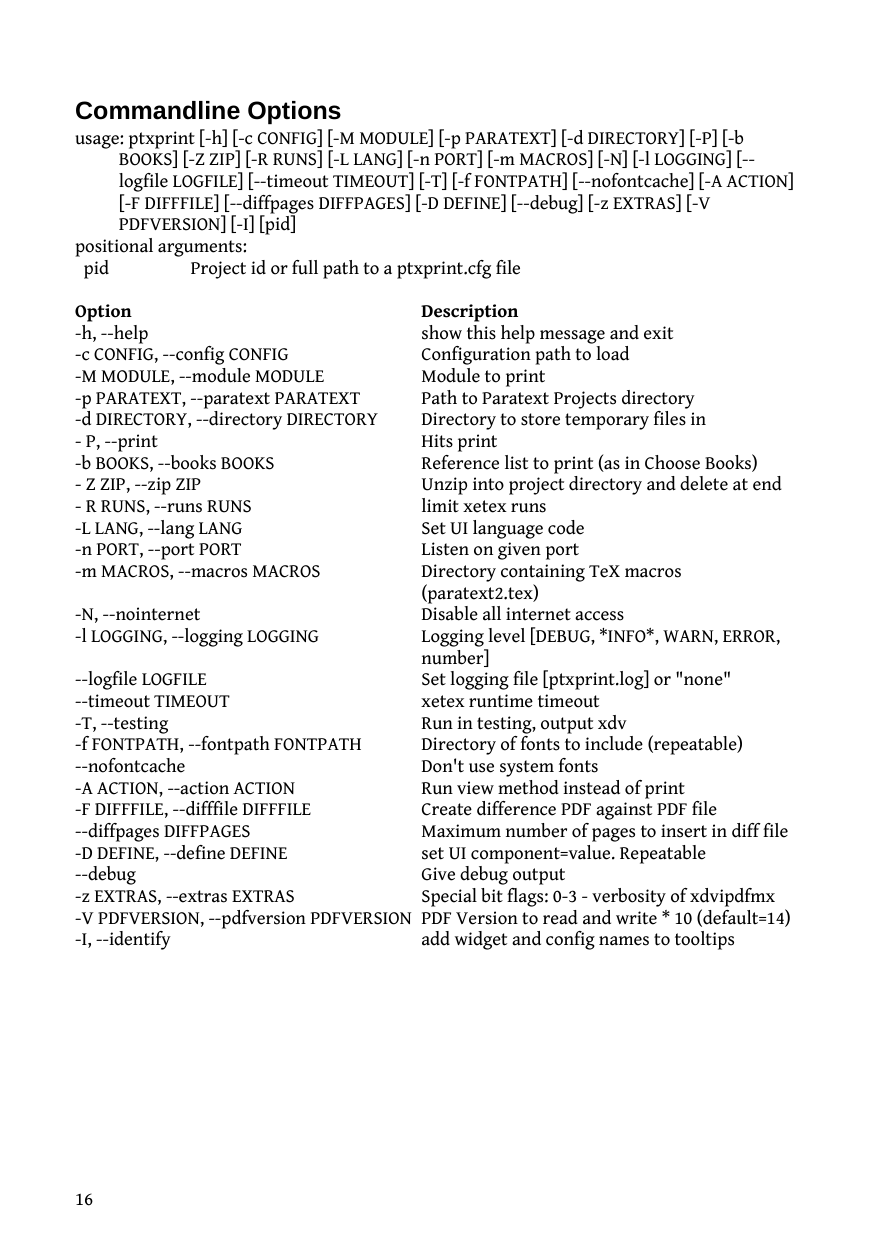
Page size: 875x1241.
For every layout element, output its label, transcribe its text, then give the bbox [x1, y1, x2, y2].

table_cell Directory of fonts to include (repeatable) [421, 735, 799, 756]
table_cell Unzip into project directory and delete at end [421, 475, 799, 496]
table_cell Set logging file [ptxprint.log] or "none" [421, 670, 799, 691]
table_cell -p PARATEXT, --paratext PARATEXT [75, 388, 421, 409]
table_cell --debug [75, 865, 421, 886]
table_cell Configuration path to load [421, 345, 799, 366]
table_cell Give debug output [421, 865, 799, 886]
table_cell show this help message and exit [421, 323, 799, 344]
table_cell Run view method instead of print [421, 778, 799, 799]
table_cell Maximum number of pages to insert in diff file [421, 821, 799, 843]
table_cell -T, --testing [75, 713, 421, 734]
table_cell -h, --help [75, 323, 421, 344]
text pid Project id or full path to a ptxprint.cfg file [75, 258, 799, 279]
table_cell Reference list to print (as in Choose Books) [421, 453, 799, 474]
table_cell xetex runtime timeout [421, 691, 799, 713]
table_cell -n PORT, --port PORT [75, 540, 421, 561]
table_cell limit xetex runs [421, 496, 799, 518]
table_cell Create difference PDF against PDF file [421, 800, 799, 821]
table_cell --nofontcache [75, 756, 421, 778]
text positional arguments: [75, 236, 799, 258]
table_cell -A ACTION, --action ACTION [75, 778, 421, 799]
table_cell -c CONFIG, --config CONFIG [75, 345, 421, 366]
table_cell -l LOGGING, --logging LOGGING [75, 626, 421, 669]
table_cell -m MACROS, --macros MACROS [75, 561, 421, 604]
table_cell -M MODULE, --module MODULE [75, 366, 421, 388]
table_cell Don't use system fonts [421, 756, 799, 778]
table_cell -f FONTPATH, --fontpath FONTPATH [75, 735, 421, 756]
table_cell Module to print [421, 366, 799, 388]
table_cell -L LANG, --lang LANG [75, 518, 421, 539]
table_cell -I, --identify [75, 930, 421, 951]
subtitle Commandline Options [75, 96, 799, 124]
table_cell -b BOOKS, --books BOOKS [75, 453, 421, 474]
table_cell -d DIRECTORY, --directory DIRECTORY [75, 410, 421, 431]
table_cell Directory containing TeX macros (paratext2.tex) [421, 561, 799, 604]
table_cell Logging level [DEBUG, *INFO*, WARN, ERROR, number] [421, 626, 799, 669]
table_header Option [75, 301, 421, 323]
table_cell -F DIFFFILE, --difffile DIFFFILE [75, 800, 421, 821]
table_cell - Z ZIP, --zip ZIP [75, 475, 421, 496]
table_cell --logfile LOGFILE [75, 670, 421, 691]
table_cell Listen on given port [421, 540, 799, 561]
table_cell - P, --print [75, 431, 421, 453]
table_cell --diffpages DIFFPAGES [75, 821, 421, 843]
table_header Description [421, 301, 799, 323]
table_cell Disable all internet access [421, 605, 799, 626]
table_cell add widget and config names to tooltips [421, 930, 799, 951]
table_cell -D DEFINE, --define DEFINE [75, 843, 421, 864]
table_cell -z EXTRAS, --extras EXTRAS [75, 886, 421, 908]
text usage: ptxprint [-h] [-c CONFIG] [-M MODULE] [-p PARATEXT] [-d DIRECTORY] [-P] [-b BOOKS] [-Z ZIP] [-R RUNS] [-L LANG] [-n PORT] [-m MACROS] [-N] [-l LOGGING] [--logfile LOGFILE] [--timeout TIMEOUT] [-T] [-f FONTPATH] [--nofontcache] [-A ACTION] [-F DIFFFILE] [--diffpages DIFFPAGES] [-D DEFINE] [--debug] [-z EXTRAS] [-V PDFVERSION] [-I] [pid] [75, 128, 799, 236]
table_cell Set UI language code [421, 518, 799, 539]
table_cell PDF Version to read and write * 10 (default=14) [421, 908, 799, 929]
table_cell Run in testing, output xdv [421, 713, 799, 734]
table_cell -V PDFVERSION, --pdfversion PDFVERSION [75, 908, 421, 929]
table_cell --timeout TIMEOUT [75, 691, 421, 713]
table_cell Directory to store temporary files in [421, 410, 799, 431]
table_cell Path to Paratext Projects directory [421, 388, 799, 409]
table_cell - R RUNS, --runs RUNS [75, 496, 421, 518]
table_cell Hits print [421, 431, 799, 453]
table_cell set UI component=value. Repeatable [421, 843, 799, 864]
table_cell Special bit flags: 0-3 - verbosity of xdvipdfmx [421, 886, 799, 908]
table_cell -N, --nointernet [75, 605, 421, 626]
